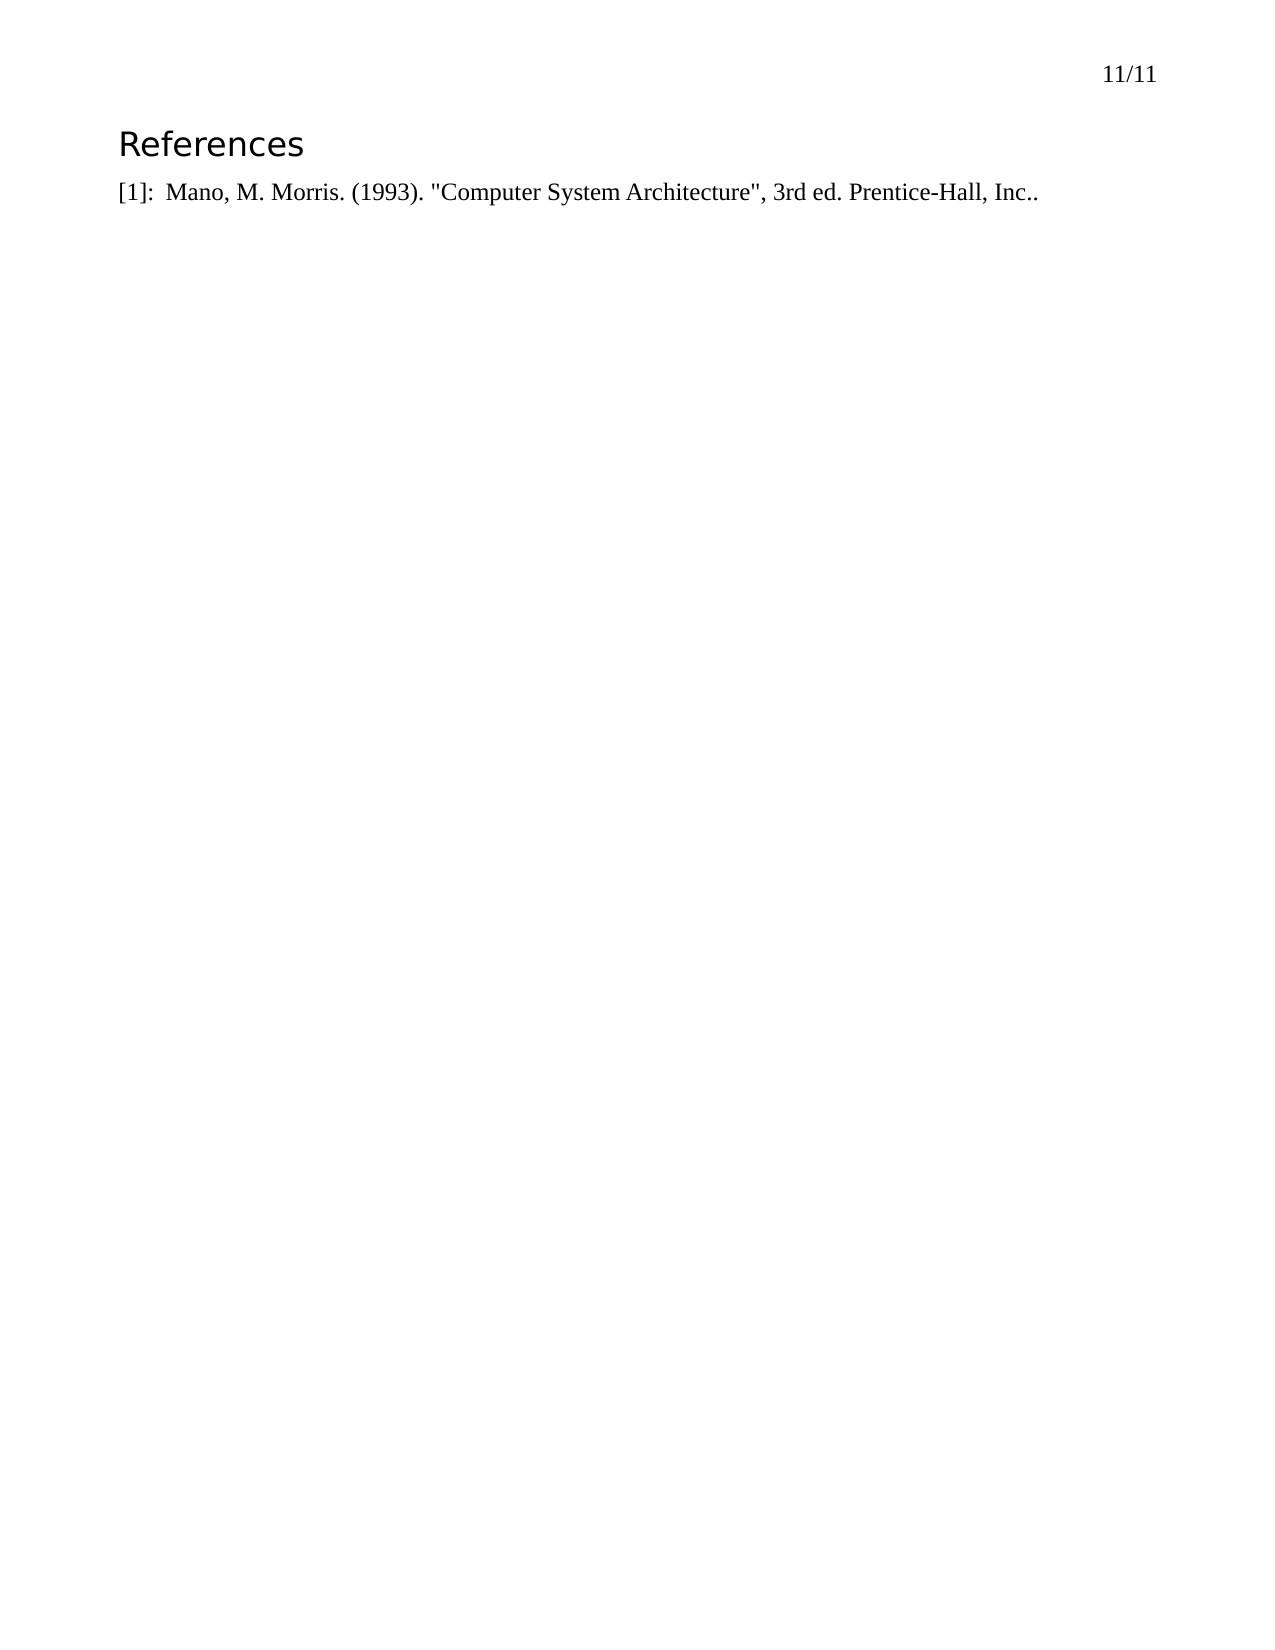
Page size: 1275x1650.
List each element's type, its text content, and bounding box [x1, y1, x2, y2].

subtitle References [118, 125, 1157, 164]
text [1]: Mano, M. Morris. (1993). "Computer System Architecture", 3rd ed. Prentice-Hall, Inc.. [118, 177, 1157, 206]
